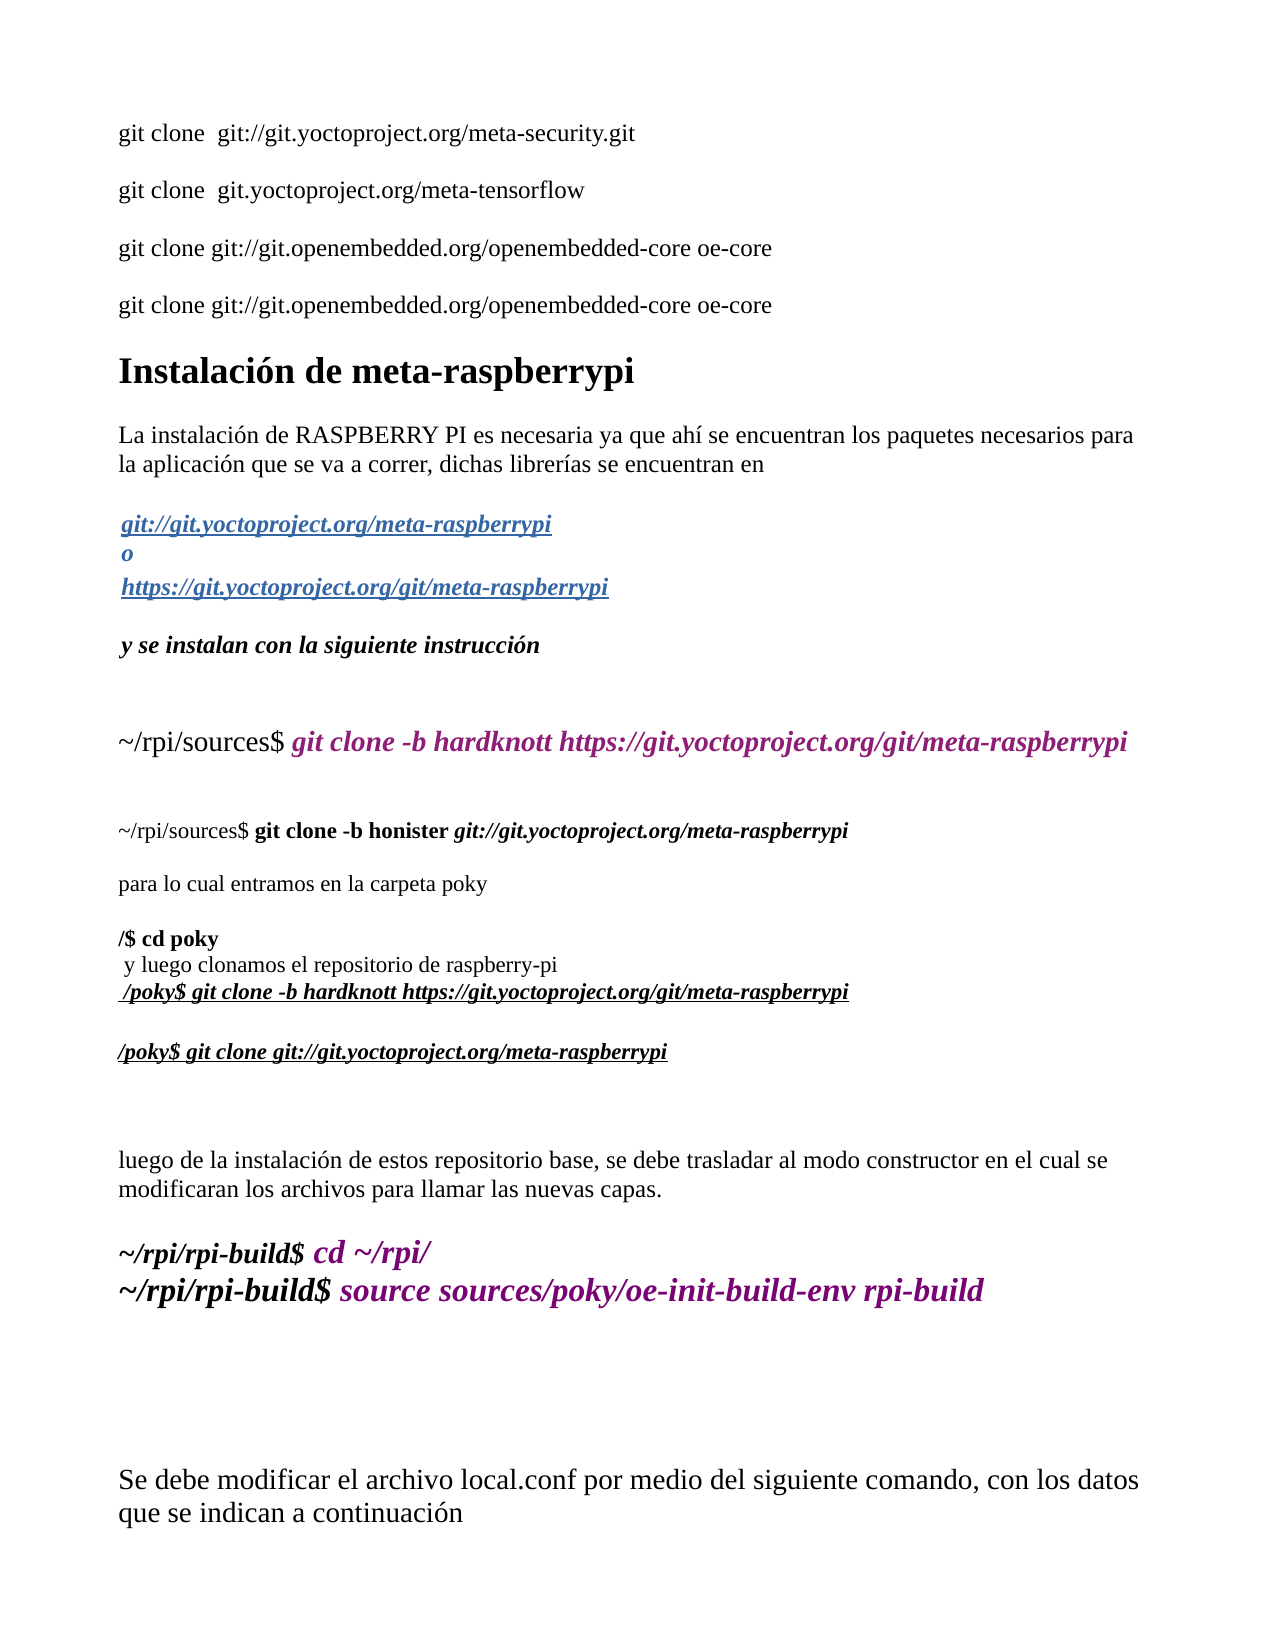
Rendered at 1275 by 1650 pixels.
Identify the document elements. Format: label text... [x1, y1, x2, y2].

table_header git://git.yoctoproject.org/meta-raspberrypi o [118, 506, 812, 569]
text ~/rpi/sources$ git clone -b honister git://git.yoctoproject.org/meta-raspberrypi [118, 817, 1157, 844]
text luego de la instalación de estos repositorio base, se debe trasladar al modo constructor en el cual se modificaran los archivos para llamar las nuevas capas. [118, 1146, 1157, 1203]
text git clone git://git.openembedded.org/openembedded-core oe-core [118, 233, 1157, 262]
text git clone git://git.openembedded.org/openembedded-core oe-core [118, 291, 1157, 319]
text La instalación de RASPBERRY PI es necesaria ya que ahí se encuentran los paquetes necesarios para la aplicación que se va a correr, dichas librerías se encuentran en [118, 420, 1157, 477]
text /poky$ git clone -b hardknott https://git.yoctoproject.org/git/meta-raspberrypi [118, 978, 1157, 1004]
text /poky$ git clone git://git.yoctoproject.org/meta-raspberrypi [118, 1038, 1157, 1064]
text y luego clonamos el repositorio de raspberry-pi [118, 952, 1157, 978]
table_cell https://git.yoctoproject.org/git/meta-raspberrypi y se instalan con la siguiente instrucción [118, 570, 812, 662]
text ~/rpi/rpi-build$ cd ~/rpi/ [118, 1232, 1157, 1270]
text Se debe modificar el archivo local.conf por medio del siguiente comando, con los datos que se indican a continuación [118, 1462, 1157, 1529]
text git clone git.yoctoproject.org/meta-tensorflow [118, 176, 1157, 204]
text ~/rpi/rpi-build$ source sources/poky/oe-init-build-env rpi-build [118, 1270, 1157, 1308]
text Instalación de meta-raspberrypi [118, 348, 1157, 391]
text git clone git://git.yoctoproject.org/meta-security.git [118, 118, 1157, 147]
text ~/rpi/sources$ git clone -b hardknott https://git.yoctoproject.org/git/meta-raspberrypi [118, 724, 1157, 757]
text para lo cual entramos en la carpeta poky [118, 870, 1157, 896]
text /$ cd poky [118, 925, 1157, 952]
